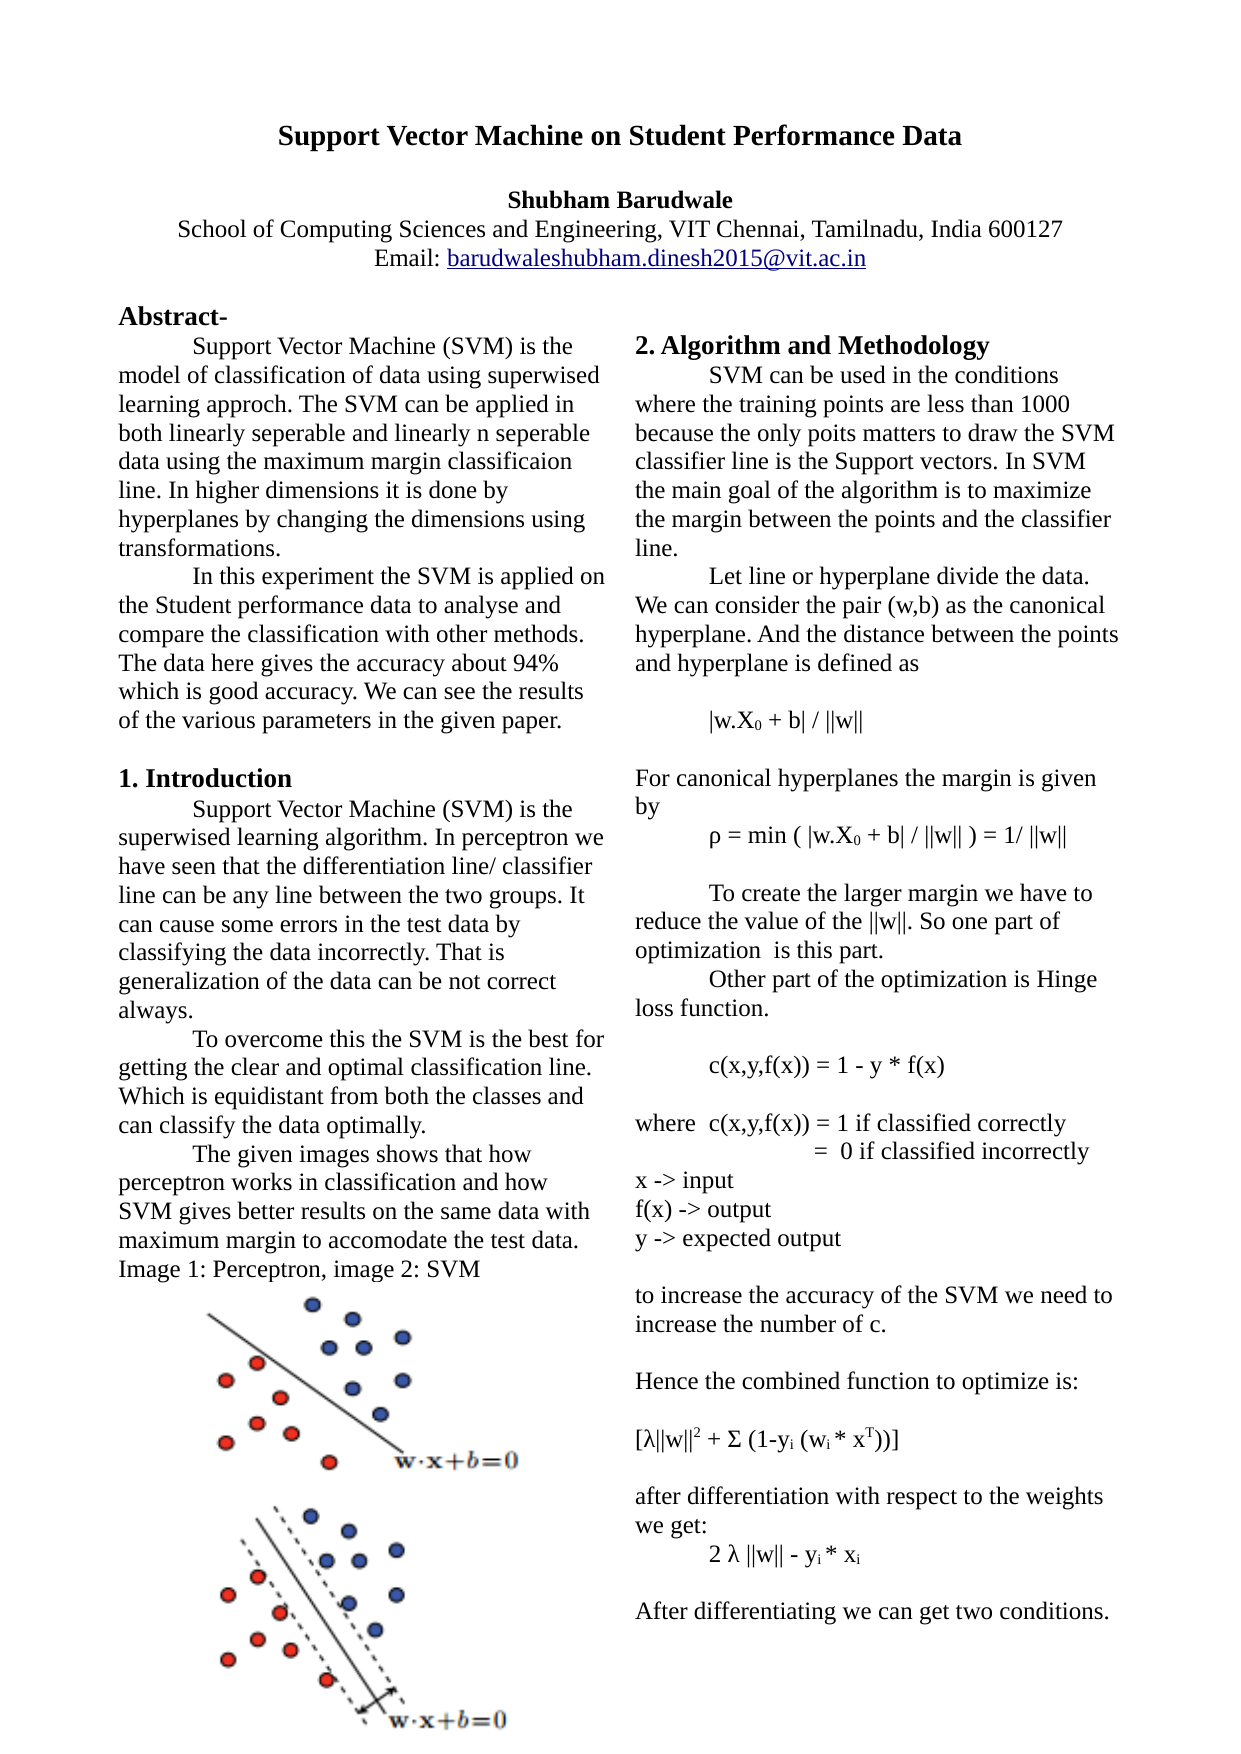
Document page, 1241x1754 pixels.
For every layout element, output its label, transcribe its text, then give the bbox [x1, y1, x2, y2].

text The given images shows that how perceptron works in classification and how SVM gives better results on the same data with maximum margin to accomodate the test data. [118, 1139, 605, 1254]
text School of Computing Sciences and Engineering, VIT Chennai, Tamilnadu, India 600127 [118, 214, 1122, 243]
text Image 1: Perceptron, image 2: SVM [118, 1254, 605, 1282]
text = 0 if classified incorrectly [635, 1136, 1122, 1165]
text 1. Introduction [118, 763, 605, 794]
text To create the larger margin we have to reduce the value of the ||w||. So one part of optimization is this part. [635, 878, 1122, 964]
text Let line or hyperplane divide the data. We can consider the pair (w,b) as the canonical hyperplane. And the distance between the points and hyperplane is defined as [635, 561, 1122, 676]
text after differentiation with respect to the weights we get: [635, 1481, 1122, 1539]
text Other part of the optimization is Hinge loss function. [635, 964, 1122, 1021]
text Email: barudwaleshubham.dinesh2015@vit.ac.in [118, 243, 1122, 271]
text to increase the accuracy of the SVM we need to increase the number of c. [635, 1280, 1122, 1338]
text After differentiating we can get two conditions. [635, 1596, 1122, 1625]
text c(x,y,f(x)) = 1 - y * f(x) [635, 1050, 1122, 1079]
text Support Vector Machine (SVM) is the model of classification of data using superwised learning approch. The SVM can be applied in both linearly seperable and linearly n seperable data using the maximum margin classificaion line. In higher dimensions it is done by hyperplanes by changing the dimensions using transformations. [118, 331, 605, 561]
text f(x) -> output [635, 1194, 1122, 1223]
text |w.X0 + b| / ||w|| [635, 705, 1122, 734]
text For canonical hyperplanes the margin is given by [635, 763, 1122, 820]
text x -> input [635, 1165, 1122, 1194]
text In this experiment the SVM is applied on the Student performance data to analyse and compare the classification with other methods. The data here gives the accuracy about 94% which is good accuracy. We can see the results of the various parameters in the given paper. [118, 561, 605, 734]
text where c(x,y,f(x)) = 1 if classified correctly [635, 1108, 1122, 1136]
text To overcome this the SVM is the best for getting the clear and optimal classification line. Which is equidistant from both the classes and can classify the data optimally. [118, 1024, 605, 1139]
text Shubham Barudwale [118, 185, 1122, 214]
text Support Vector Machine (SVM) is the superwised learning algorithm. In perceptron we have seen that the differentiation line/ classifier line can be any line between the two groups. It can cause some errors in the test data by classifying the data incorrectly. That is generalization of the data can be not correct always. [118, 794, 605, 1024]
text SVM can be used in the conditions where the training points are less than 1000 because the only poits matters to draw the SVM classifier line is the Support vectors. In SVM the main goal of the algorithm is to maximize the margin between the points and the classifier line. [635, 360, 1122, 561]
text Support Vector Machine on Student Performance Data [118, 118, 1122, 152]
picture [190, 1282, 533, 1754]
text Hence the combined function to optimize is: [635, 1366, 1122, 1395]
text 2. Algorithm and Methodology [635, 329, 1122, 360]
text ρ = min ( |w.X0 + b| / ||w|| ) = 1/ ||w|| [635, 820, 1122, 849]
text [λ||w||2 + Σ (1-yi (wi * xT))] [635, 1424, 1122, 1453]
text y -> expected output [635, 1223, 1122, 1251]
text 2 λ ||w|| - yi * xi [635, 1539, 1122, 1568]
text Abstract- [118, 300, 605, 331]
